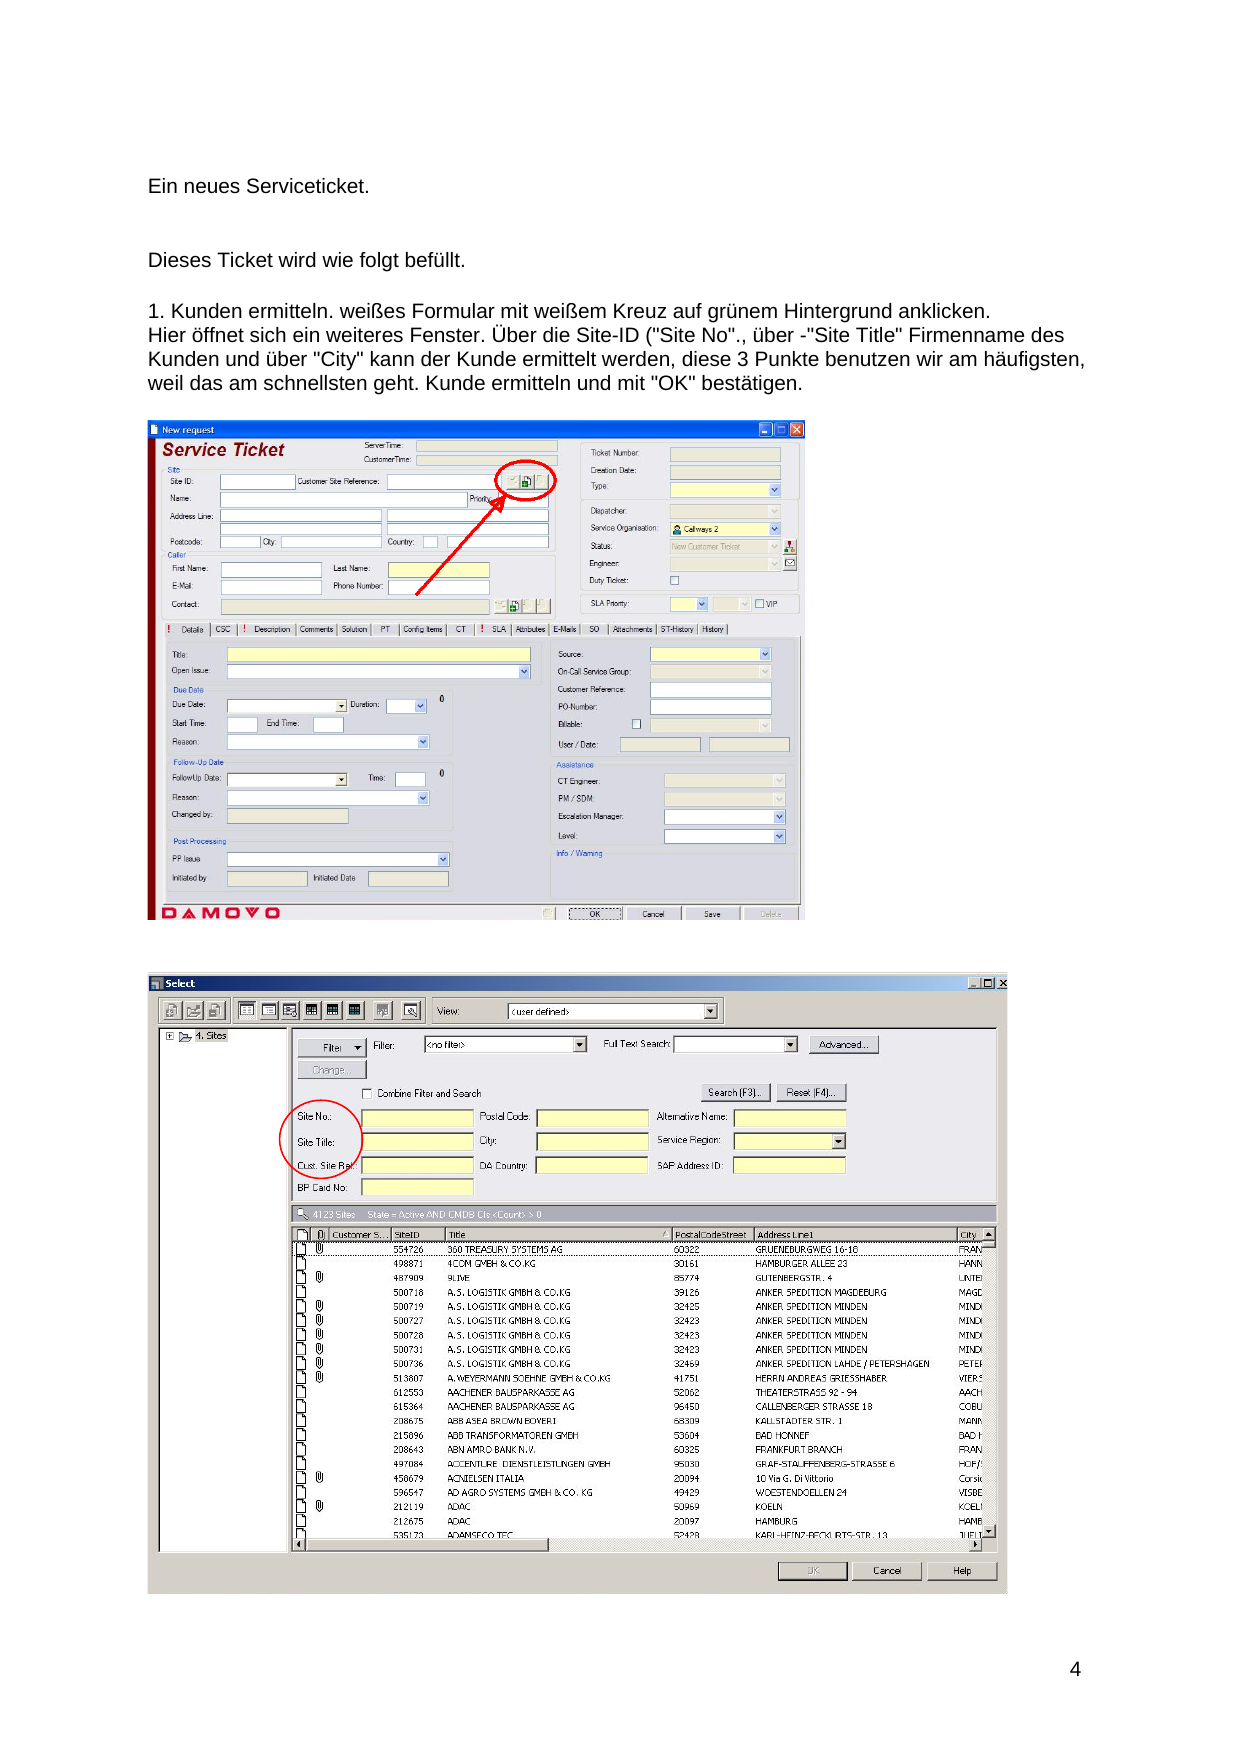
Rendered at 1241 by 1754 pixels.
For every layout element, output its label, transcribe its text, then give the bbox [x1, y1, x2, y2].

text Hier öffnet sich ein weiteres Fenster. Über die Site-ID ("Site No"., über -"Site Title" Firmenname des Kunden und über "City" kann der Kunde ermittelt werden, diese 3 Punkte benutzen wir am häufigsten, weil das am schnellsten geht. Kunde ermitteln und mit "OK" bestätigen. [148, 322, 1093, 394]
text Dieses Ticket wird wie folgt befüllt. [148, 248, 1093, 272]
text 1. Kunden ermitteln. weißes Formular mit weißem Kreuz auf grünem Hintergrund anklicken. [148, 298, 1093, 322]
picture [147, 972, 1008, 1594]
text Ein neues Serviceticket. [148, 174, 1093, 198]
picture [147, 420, 805, 920]
